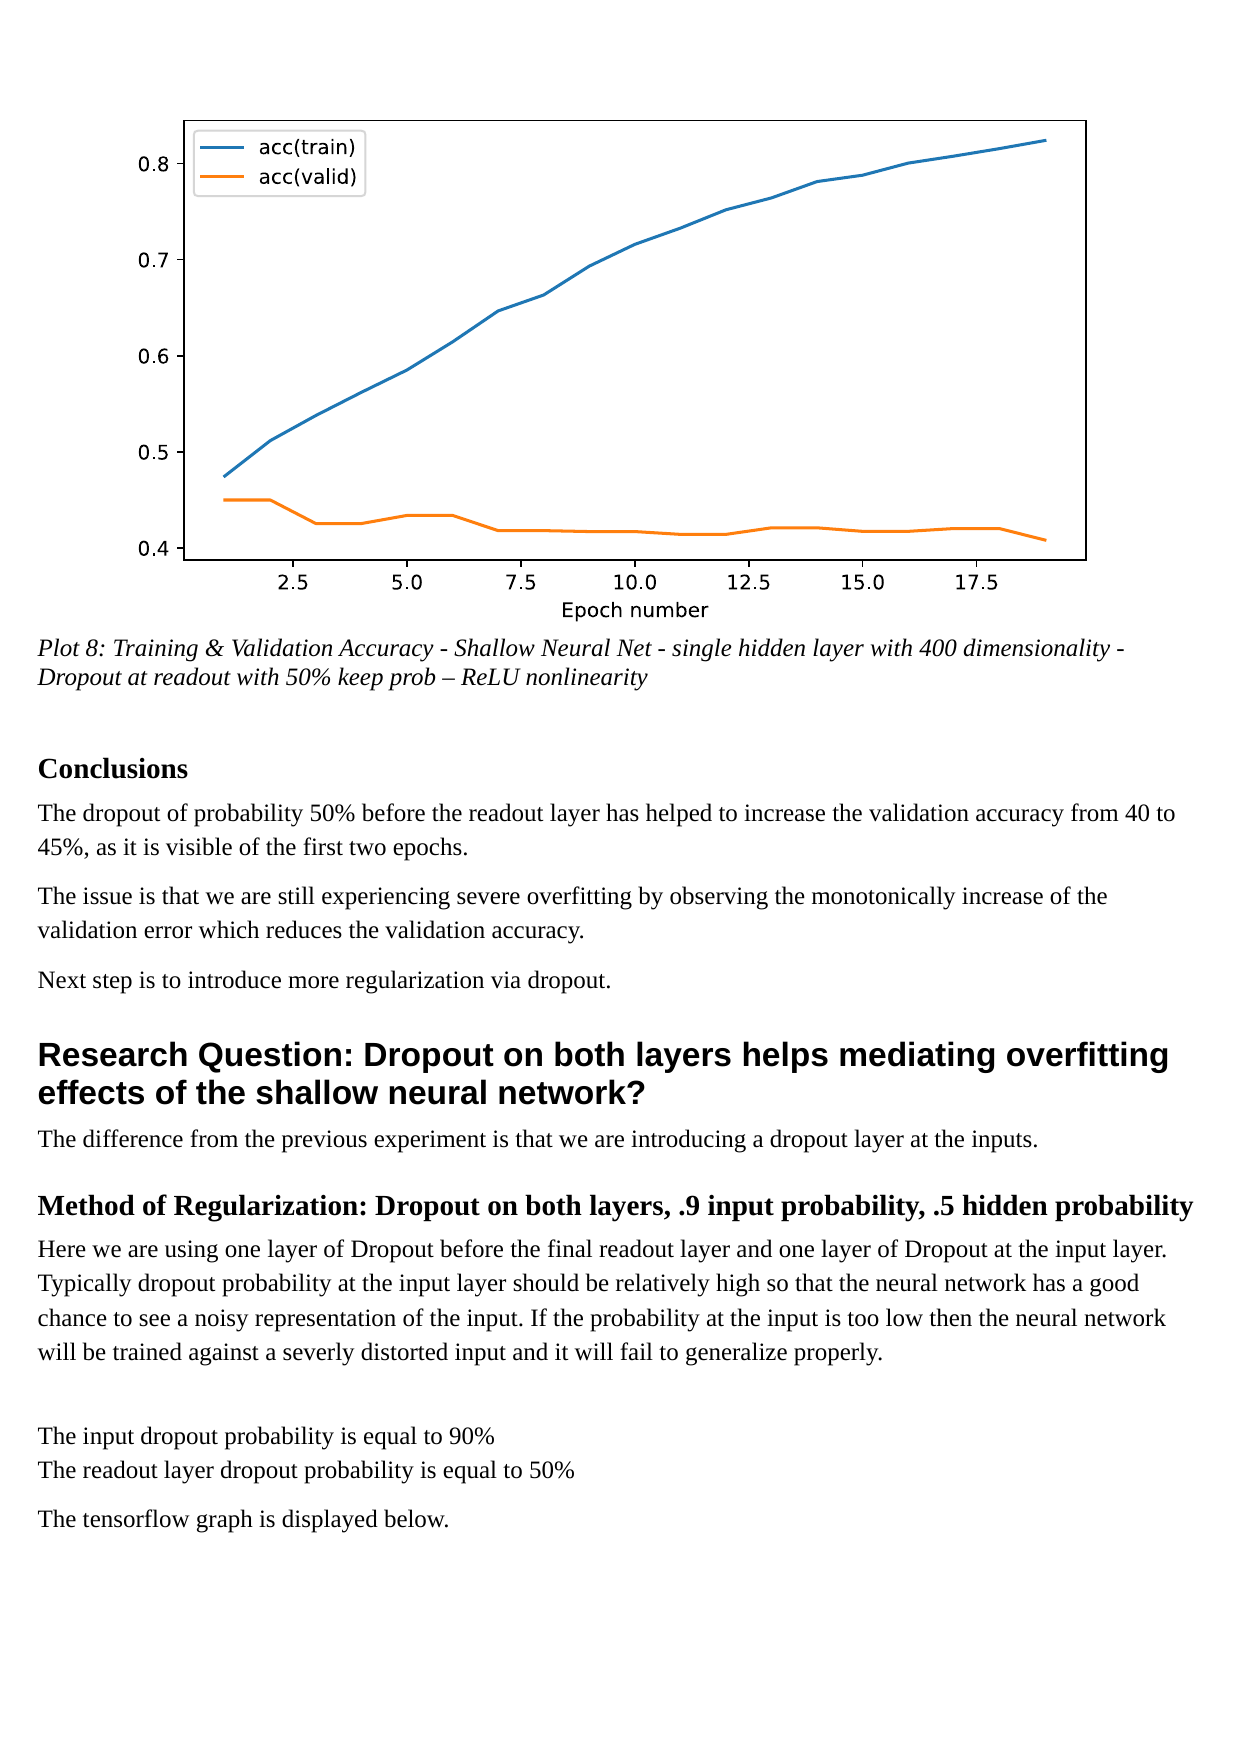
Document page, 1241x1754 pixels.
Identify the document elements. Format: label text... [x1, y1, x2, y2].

text The input dropout probability is equal to 90% The readout layer dropout probability is equal to 50% [37, 1387, 1203, 1484]
subtitle Conclusions [37, 752, 1203, 785]
text The issue is that we are still experiencing severe overfitting by observing the monotonically increase of the validation error which reduces the validation accuracy. [37, 881, 1203, 944]
subtitle Method of Regularization: Dropout on both layers, .9 input probability, .5 hidden probability [37, 1188, 1203, 1222]
text Plot 8: Training & Validation Accuracy - Shallow Neural Net - single hidden layer with 400 dimensionality - Dropout at readout with 50% keep prob – ReLU nonlinearity [37, 50, 1203, 691]
text The tensorflow graph is displayed below. [37, 1504, 1203, 1533]
text Next step is to introduce more regularization via dropout. [37, 965, 1203, 993]
text The difference from the previous experiment is that we are introducing a dropout layer at the inputs. [37, 1124, 1203, 1153]
text The dropout of probability 50% before the readout layer has helped to increase the validation accuracy from 40 to 45%, as it is visible of the first two epochs. [37, 798, 1203, 861]
subtitle Research Question: Dropout on both layers helps mediating overfitting effects of the shallow neural network? [37, 1034, 1203, 1112]
text Here we are using one layer of Dropout before the final readout layer and one layer of Dropout at the input layer. Typically dropout probability at the input layer should be relatively high so that the neural network has a good chance to see a noisy representation of the input. If the probability at the input is too low then the neural network will be trained against a severly distorted input and it will fail to generalize properly. [37, 1234, 1203, 1366]
